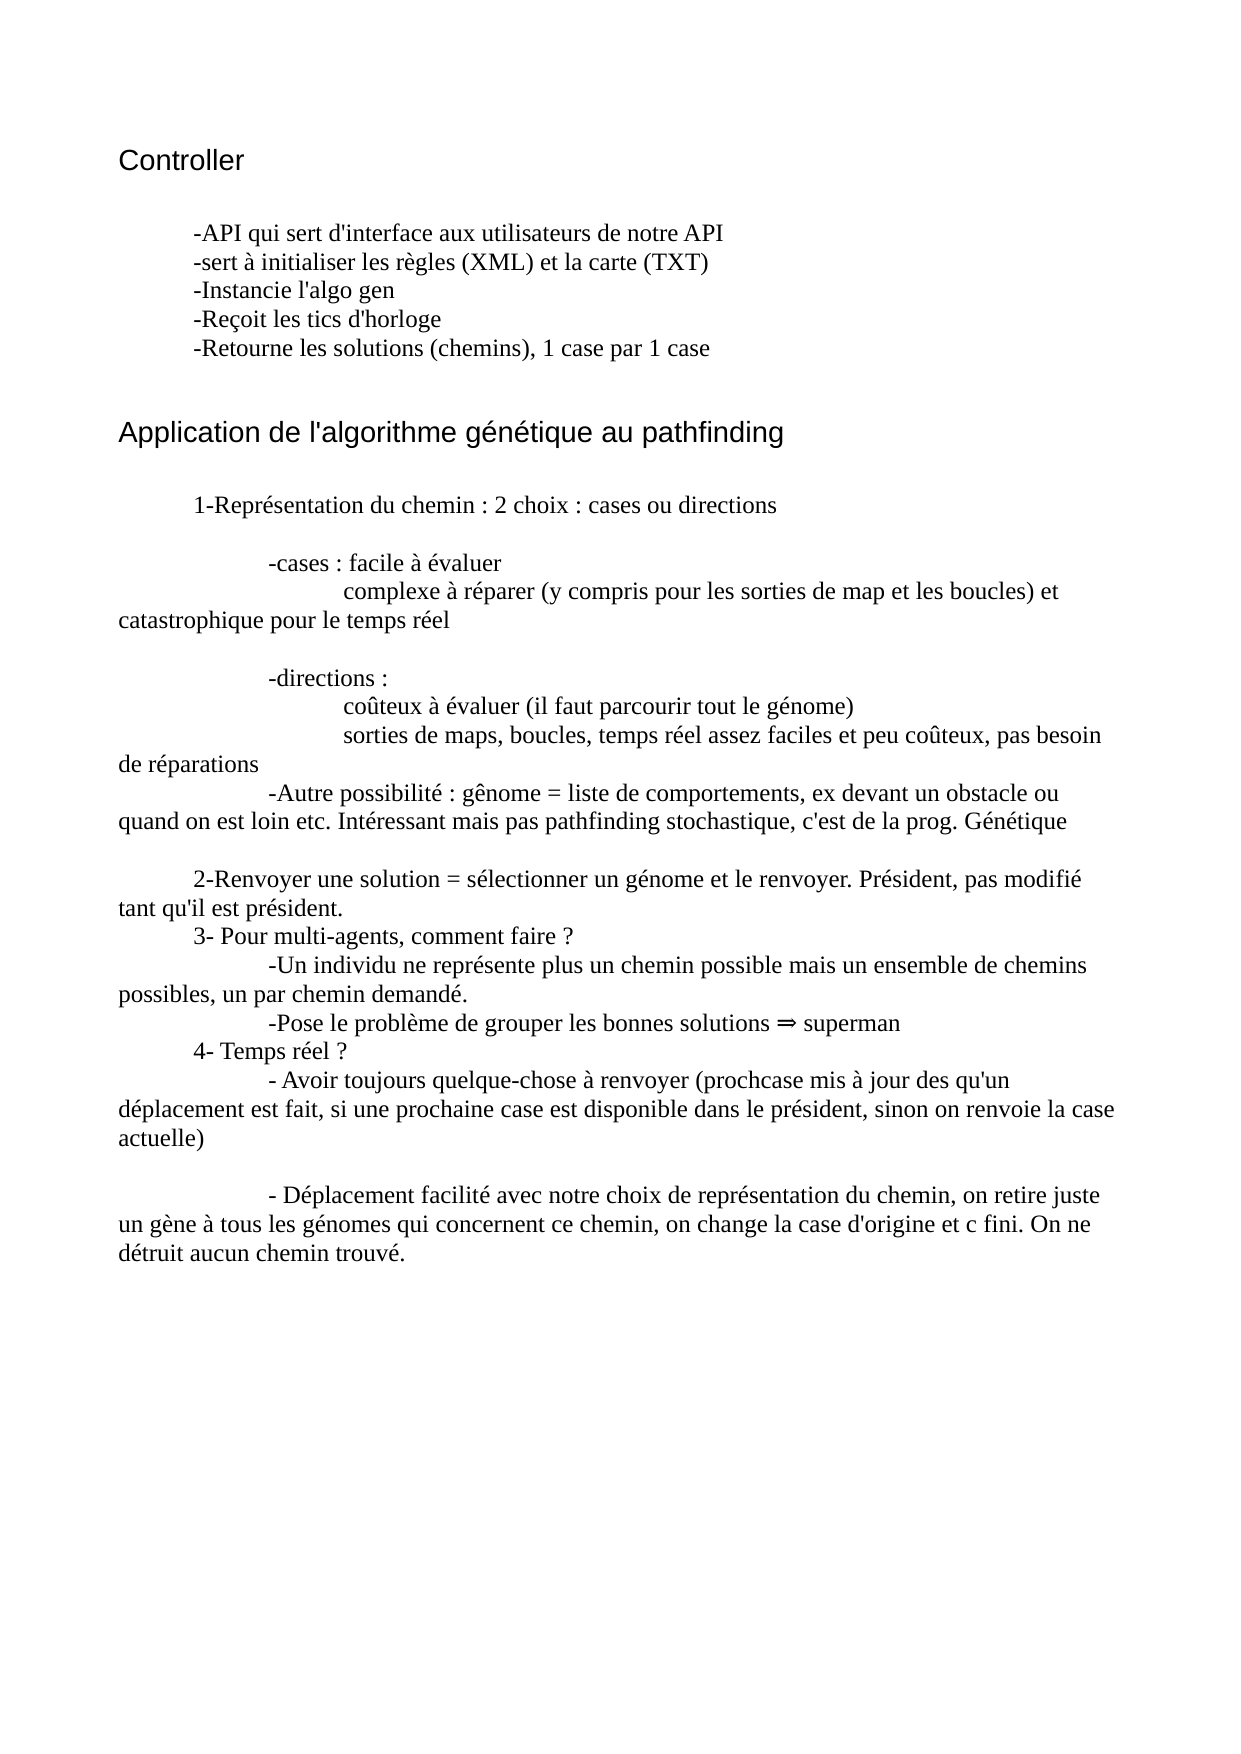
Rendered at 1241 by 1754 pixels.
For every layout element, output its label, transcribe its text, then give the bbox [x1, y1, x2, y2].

text 3- Pour multi-agents, comment faire ? [118, 921, 1122, 950]
subtitle Controller [118, 143, 1122, 177]
text 1-Représentation du chemin : 2 choix : cases ou directions [118, 490, 1122, 519]
text coûteux à évaluer (il faut parcourir tout le génome) [118, 691, 1122, 720]
text -Reçoit les tics d'horloge [118, 304, 1122, 333]
text -directions : [118, 663, 1122, 691]
text -Pose le problème de grouper les bonnes solutions ⇒ superman [118, 1008, 1122, 1036]
text - Déplacement facilité avec notre choix de représentation du chemin, on retire juste un gène à tous les génomes qui concernent ce chemin, on change la case d'origine et c fini. On ne détruit aucun chemin trouvé. [118, 1180, 1122, 1266]
text -sert à initialiser les règles (XML) et la carte (TXT) [118, 247, 1122, 275]
text - Avoir toujours quelque-chose à renvoyer (prochcase mis à jour des qu'un déplacement est fait, si une prochaine case est disponible dans le président, sinon on renvoie la case actuelle) [118, 1065, 1122, 1151]
text -Retourne les solutions (chemins), 1 case par 1 case [118, 333, 1122, 362]
text -Autre possibilité : gênome = liste de comportements, ex devant un obstacle ou quand on est loin etc. Intéressant mais pas pathfinding stochastique, c'est de la prog. Génétique [118, 778, 1122, 835]
text complexe à réparer (y compris pour les sorties de map et les boucles) et catastrophique pour le temps réel [118, 576, 1122, 634]
text -API qui sert d'interface aux utilisateurs de notre API [118, 218, 1122, 247]
text -Un individu ne représente plus un chemin possible mais un ensemble de chemins possibles, un par chemin demandé. [118, 950, 1122, 1008]
text -cases : facile à évaluer [118, 548, 1122, 576]
text 2-Renvoyer une solution = sélectionner un génome et le renvoyer. Président, pas modifié tant qu'il est président. [118, 864, 1122, 921]
subtitle Application de l'algorithme génétique au pathfinding [118, 415, 1122, 449]
text 4- Temps réel ? [118, 1036, 1122, 1065]
text sorties de maps, boucles, temps réel assez faciles et peu coûteux, pas besoin de réparations [118, 720, 1122, 778]
text -Instancie l'algo gen [118, 275, 1122, 304]
